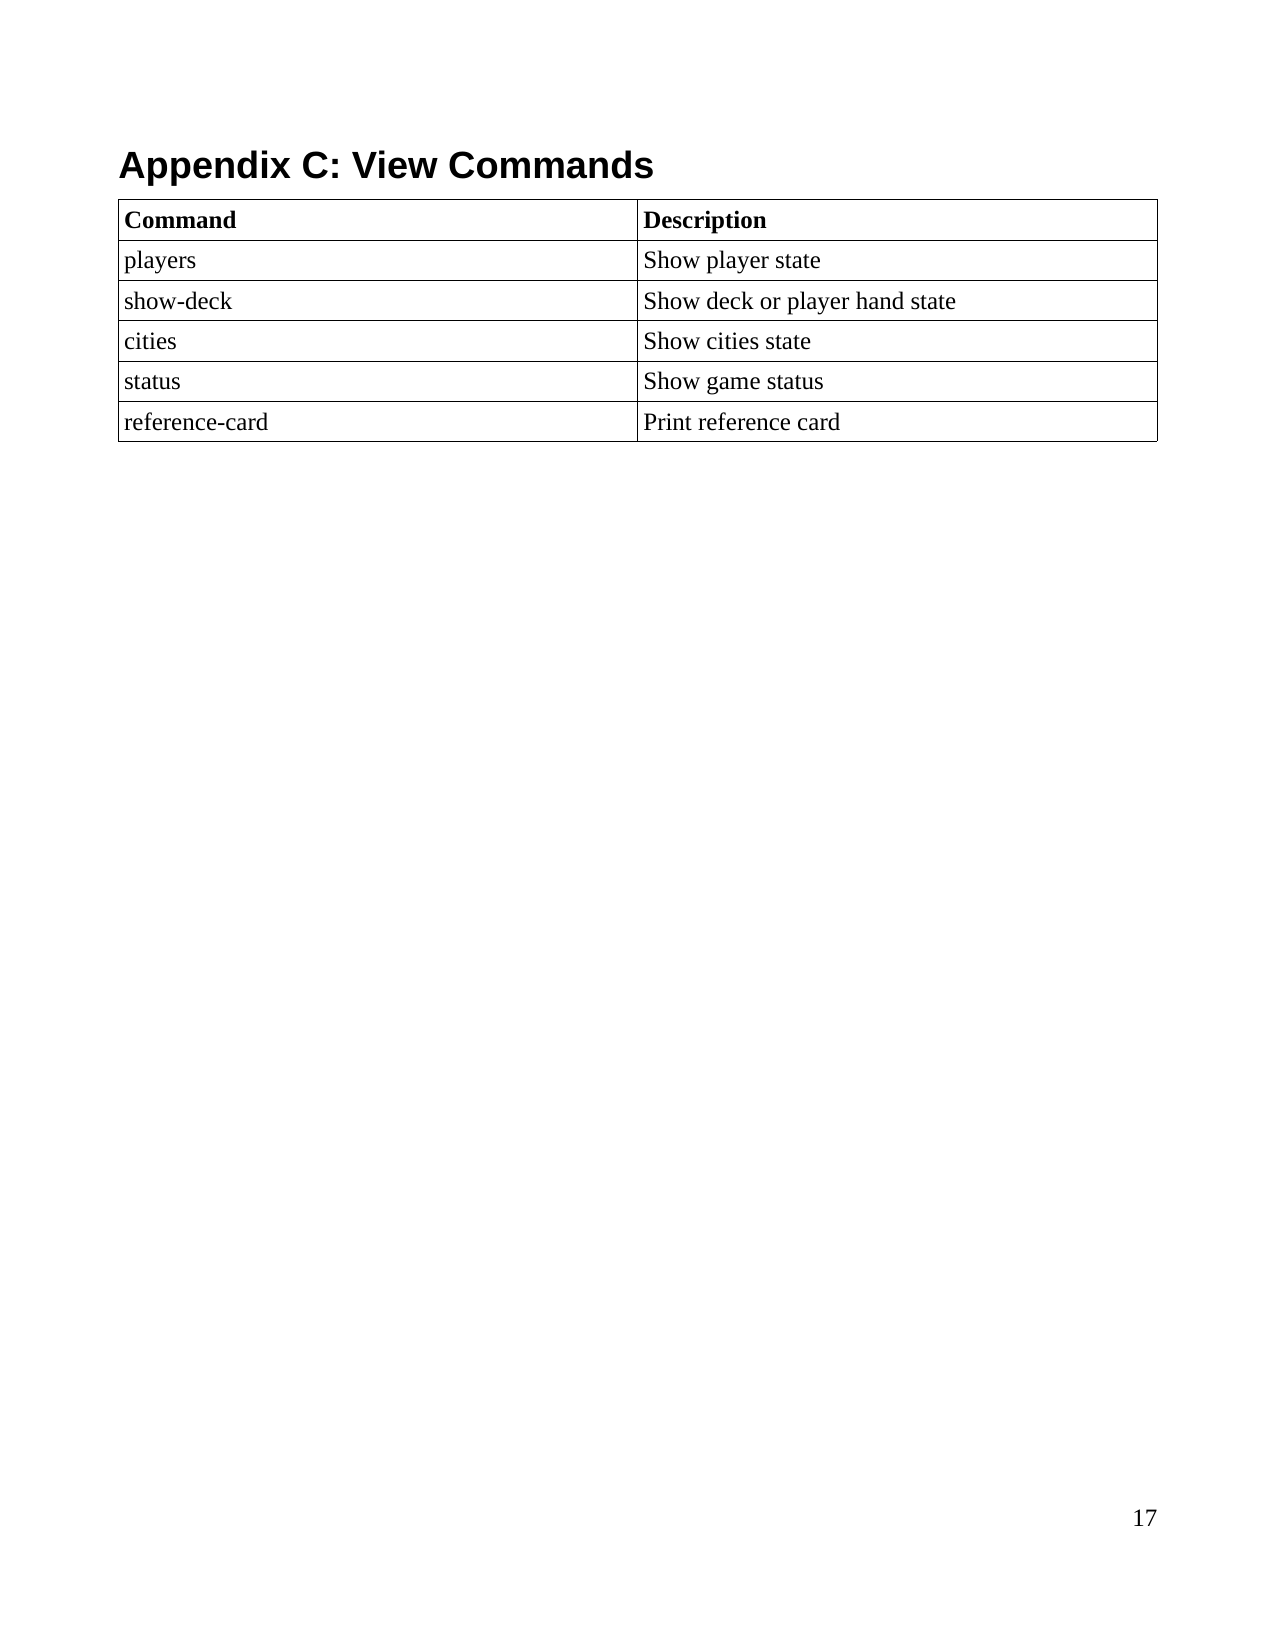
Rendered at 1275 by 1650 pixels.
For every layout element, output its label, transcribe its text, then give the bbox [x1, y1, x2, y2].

table_cell show-deck [119, 281, 637, 320]
table_cell players [119, 241, 637, 280]
table_header Command [119, 200, 637, 239]
table_cell Show deck or player hand state [638, 281, 1157, 320]
subtitle Appendix C: View Commands [118, 143, 1157, 187]
table_cell Show cities state [638, 321, 1157, 361]
table_cell status [119, 362, 637, 401]
table_cell Show player state [638, 241, 1157, 280]
table_cell Show game status [638, 362, 1157, 401]
table_cell reference-card [119, 402, 637, 441]
table_header Description [638, 200, 1157, 239]
table_cell cities [119, 321, 637, 361]
table_cell Print reference card [638, 402, 1157, 441]
